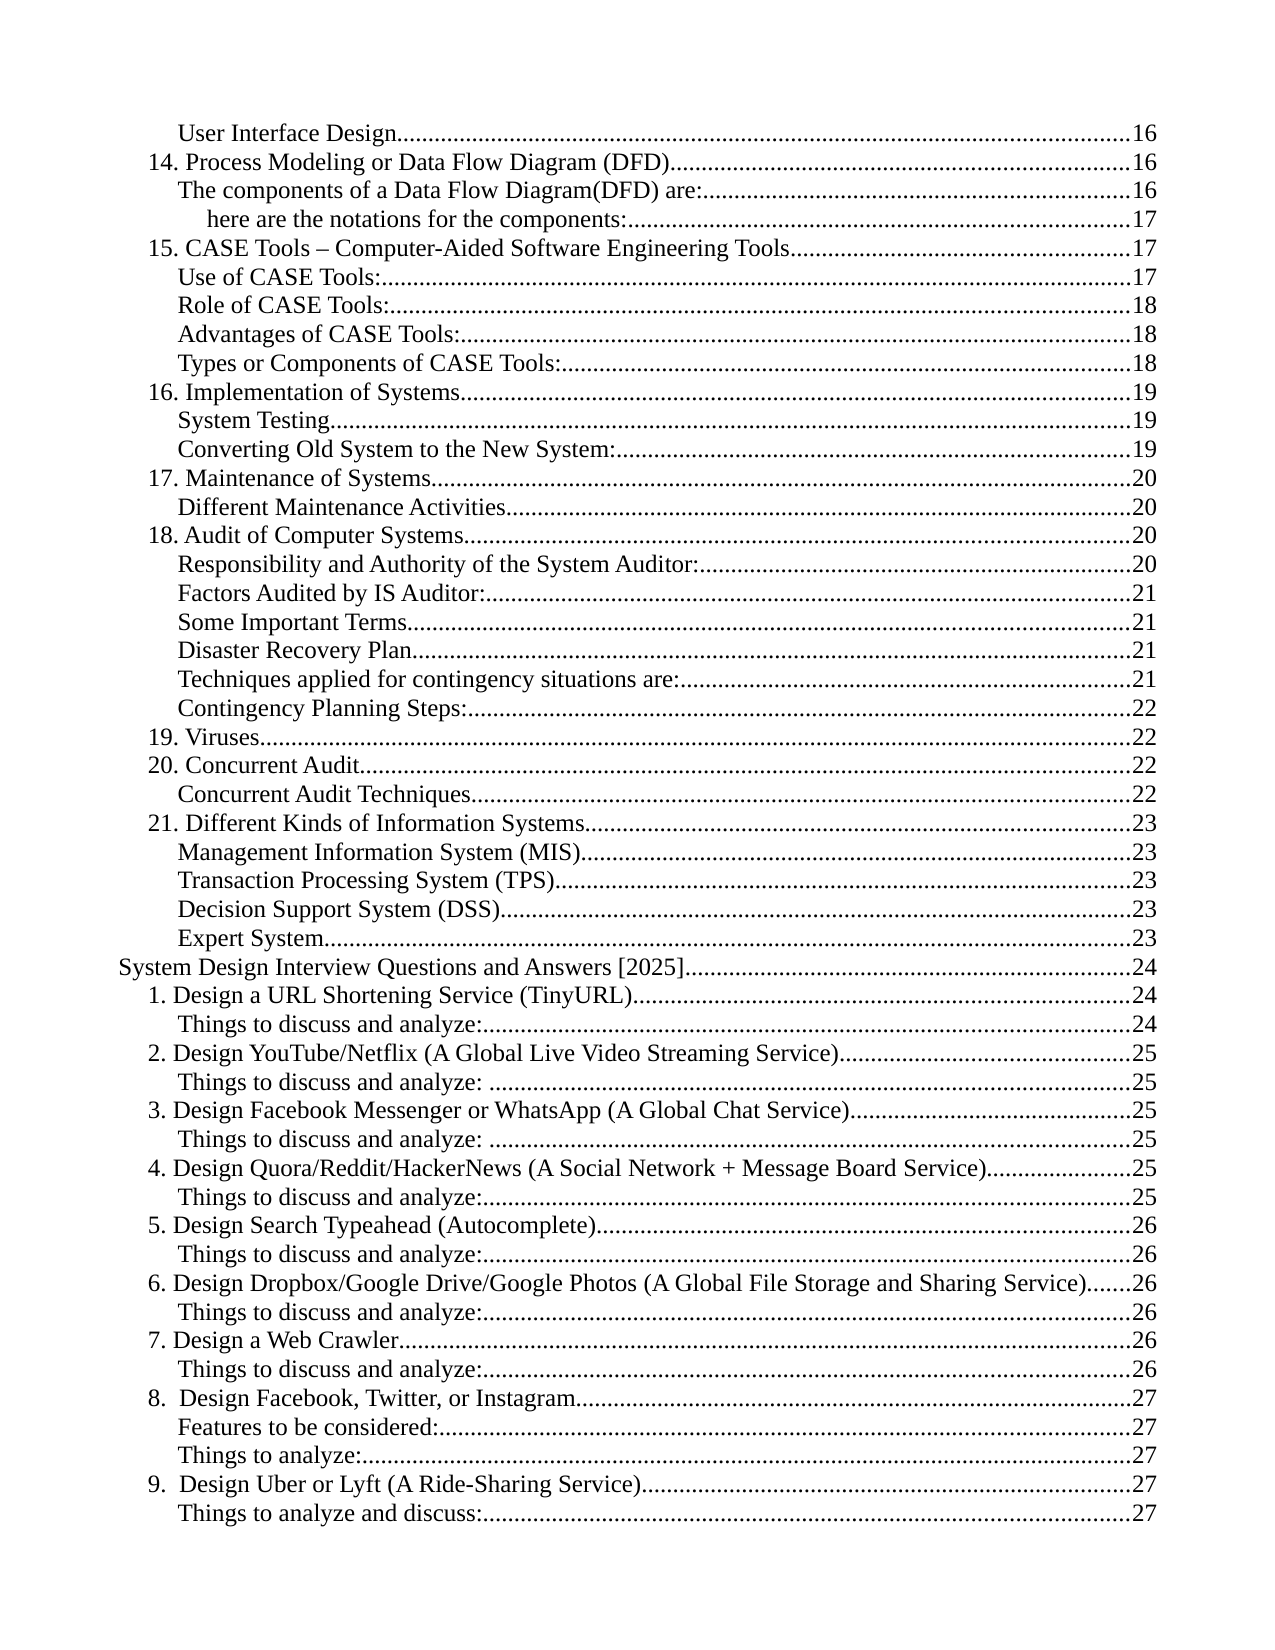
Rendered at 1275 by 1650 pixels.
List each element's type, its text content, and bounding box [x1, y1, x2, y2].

text Techniques applied for contingency situations are: 21 [177, 664, 1157, 693]
text 6. Design Dropbox/Google Drive/Google Photos (A Global File Storage and Sharing Service) 26 [148, 1268, 1157, 1297]
text Things to analyze and discuss: 27 [177, 1498, 1157, 1527]
text Things to analyze: 27 [177, 1441, 1157, 1469]
text 1. Design a URL Shortening Service (TinyURL) 24 [148, 981, 1157, 1009]
text 16. Implementation of Systems 19 [148, 377, 1157, 406]
text Things to discuss and analyze: 25 [177, 1067, 1157, 1096]
text Things to discuss and analyze: 26 [177, 1354, 1157, 1383]
text 14. Process Modeling or Data Flow Diagram (DFD) 16 [148, 147, 1157, 176]
text Converting Old System to the New System: 19 [177, 434, 1157, 463]
text 18. Audit of Computer Systems 20 [148, 521, 1157, 549]
text User Interface Design 16 [177, 118, 1157, 147]
text 19. Viruses 22 [148, 722, 1157, 751]
text 17. Maintenance of Systems 20 [148, 463, 1157, 492]
text 20. Concurrent Audit 22 [148, 751, 1157, 779]
text 3. Design Facebook Messenger or WhatsApp (A Global Chat Service) 25 [148, 1096, 1157, 1124]
text 5. Design Search Typeahead (Autocomplete) 26 [148, 1211, 1157, 1239]
text Factors Audited by IS Auditor: 21 [177, 578, 1157, 607]
text 4. Design Quora/Reddit/HackerNews (A Social Network + Message Board Service) 25 [148, 1153, 1157, 1182]
text Types or Components of CASE Tools: 18 [177, 348, 1157, 377]
text Use of CASE Tools: 17 [177, 262, 1157, 291]
text Advantages of CASE Tools: 18 [177, 319, 1157, 348]
text Things to discuss and analyze: 26 [177, 1297, 1157, 1326]
text Features to be considered: 27 [177, 1412, 1157, 1441]
text Concurrent Audit Techniques 22 [177, 779, 1157, 808]
text Management Information System (MIS) 23 [177, 837, 1157, 866]
text 7. Design a Web Crawler 26 [148, 1326, 1157, 1354]
text System Testing 19 [177, 406, 1157, 434]
text Disaster Recovery Plan 21 [177, 636, 1157, 664]
text Different Maintenance Activities 20 [177, 492, 1157, 521]
text The components of a Data Flow Diagram(DFD) are: 16 [177, 176, 1157, 204]
text Contingency Planning Steps: 22 [177, 693, 1157, 722]
text Things to discuss and analyze: 25 [177, 1182, 1157, 1211]
text Responsibility and Authority of the System Auditor: 20 [177, 549, 1157, 578]
text here are the notations for the components: 17 [207, 204, 1157, 233]
text Role of CASE Tools: 18 [177, 291, 1157, 319]
text 8. Design Facebook, Twitter, or Instagram. 27 [148, 1383, 1157, 1412]
text 2. Design YouTube/Netflix (A Global Live Video Streaming Service) 25 [148, 1038, 1157, 1067]
text Expert System 23 [177, 923, 1157, 952]
text Transaction Processing System (TPS) 23 [177, 866, 1157, 894]
text 15. CASE Tools – Computer-Aided Software Engineering Tools 17 [148, 233, 1157, 262]
text Things to discuss and analyze: 24 [177, 1009, 1157, 1038]
text Things to discuss and analyze: 26 [177, 1239, 1157, 1268]
text 9. Design Uber or Lyft (A Ride-Sharing Service) 27 [148, 1469, 1157, 1498]
text Decision Support System (DSS) 23 [177, 894, 1157, 923]
text System Design Interview Questions and Answers [2025] 24 [118, 952, 1157, 981]
text 21. Different Kinds of Information Systems 23 [148, 808, 1157, 837]
text Things to discuss and analyze: 25 [177, 1124, 1157, 1153]
text Some Important Terms 21 [177, 607, 1157, 636]
